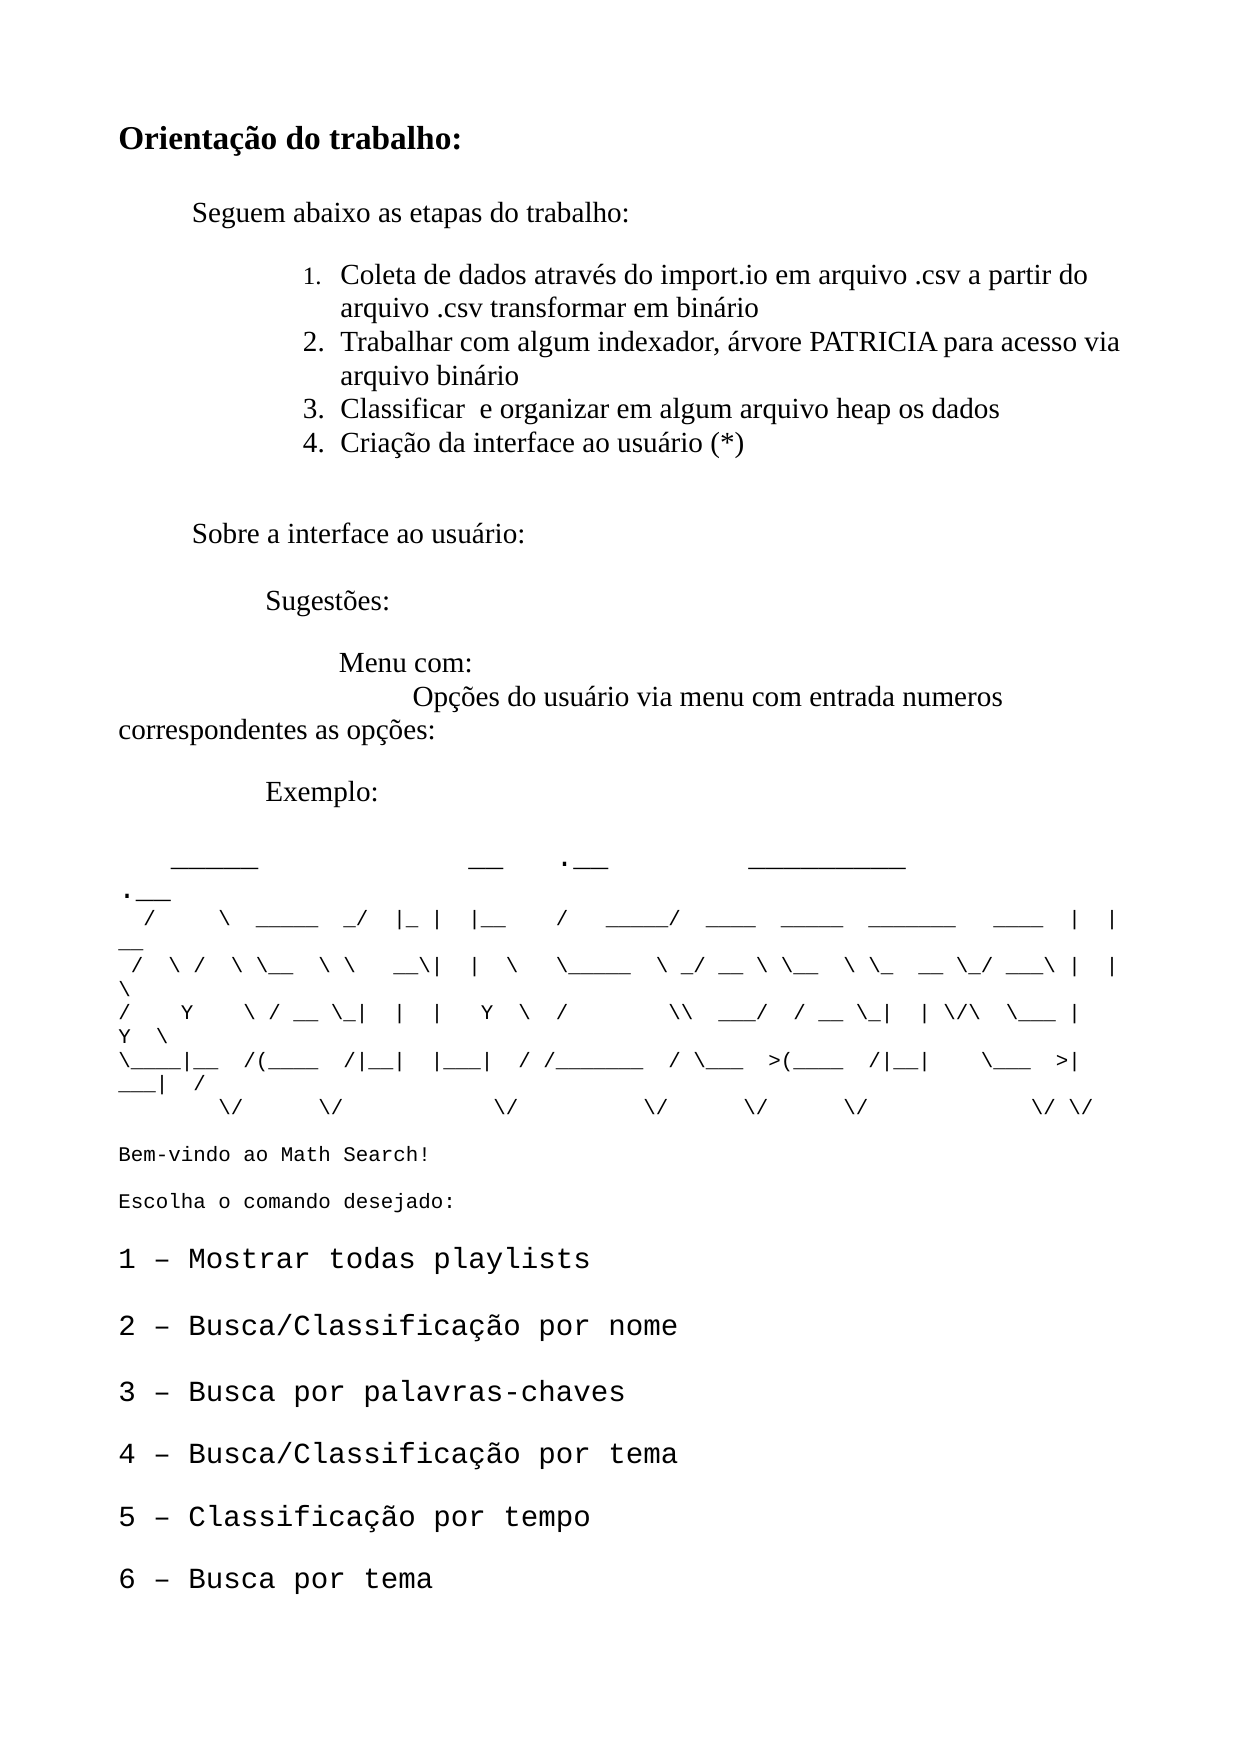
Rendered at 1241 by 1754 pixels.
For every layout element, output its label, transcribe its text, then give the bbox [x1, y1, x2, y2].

text Exemplo: [118, 774, 1122, 842]
text Sobre a interface ao usuário: [118, 516, 1122, 549]
text Sugestões: [118, 583, 1122, 616]
text 4 – Busca/Classificação por tema [118, 1439, 1122, 1472]
text Seguem abaixo as etapas do trabalho: [118, 195, 1122, 228]
text 1 – Mostrar todas playlists 2 – Busca/Classificação por nome 3 – Busca por palavras-chaves [118, 1244, 1122, 1410]
text 6 – Busca por tema [118, 1564, 1122, 1597]
text / \ _____ _/ |_ | |__ / _____/ ____ _____ _______ ____ | |__ [118, 908, 1122, 955]
text / Y \ / __ \_| | | Y \ / \\ ___/ / __ \_| | \/\ \___ | Y \ [118, 1002, 1122, 1049]
list Criação da interface ao usuário (*) [303, 425, 1122, 458]
text 5 – Classificação por tempo [118, 1502, 1122, 1535]
text \/ \/ \/ \/ \/ \/ \/ \/ Bem-vindo ao Math Search! Escolha o comando desejado: [118, 1097, 1122, 1215]
text Orientação do trabalho: [118, 118, 1122, 156]
list Trabalhar com algum indexador, árvore PATRICIA para acesso via arquivo binário [303, 324, 1122, 391]
text Menu com: Opções do usuário via menu com entrada numeros correspondentes as opções: [118, 645, 1122, 746]
text \____|__ /(____ /|__| |___| / /_______ / \___ >(____ /|__| \___ >|___| / [118, 1049, 1122, 1097]
list Coleta de dados através do import.io em arquivo .csv a partir do arquivo .csv transformar em binário [303, 257, 1122, 324]
text _____ __ .__ _________ .__ [118, 842, 1122, 908]
text / \ / \ \__ \ \ __\| | \ \_____ \ _/ __ \ \__ \ \_ __ \_/ ___\ | | \ [118, 955, 1122, 1002]
list Classificar e organizar em algum arquivo heap os dados [303, 391, 1122, 425]
